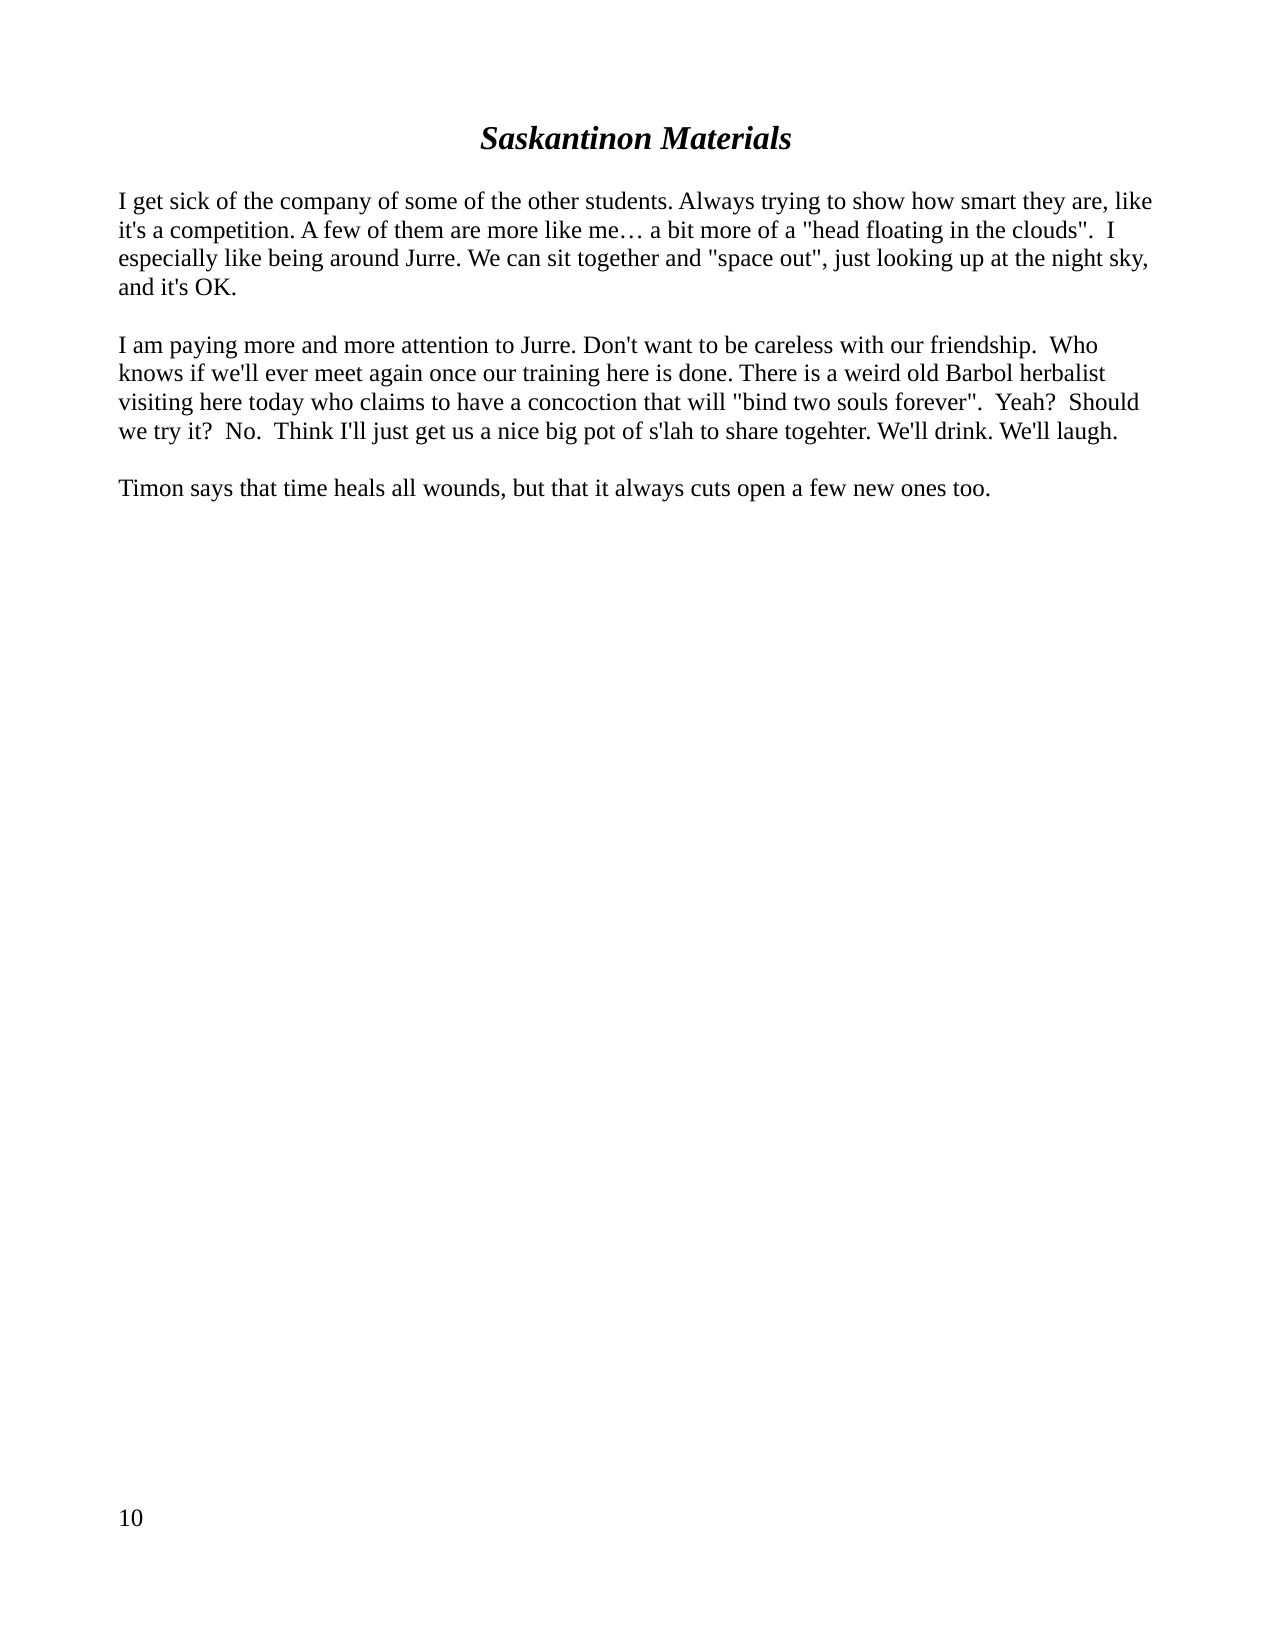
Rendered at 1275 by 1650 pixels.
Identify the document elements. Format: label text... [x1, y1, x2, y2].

text Timon says that time heals all wounds, but that it always cuts open a few new ones too. [118, 473, 1157, 502]
text I am paying more and more attention to Jurre. Don't want to be careless with our friendship. Who knows if we'll ever meet again once our training here is done. There is a weird old Barbol herbalist visiting here today who claims to have a concoction that will "bind two souls forever". Yeah? Should we try it? No. Think I'll just get us a nice big pot of s'lah to share togehter. We'll drink. We'll laugh. [118, 330, 1157, 445]
text I get sick of the company of some of the other students. Always trying to show how smart they are, like it's a competition. A few of them are more like me… a bit more of a "head floating in the clouds". I especially like being around Jurre. We can sit together and "space out", just looking up at the night sky, and it's OK. [118, 186, 1157, 301]
